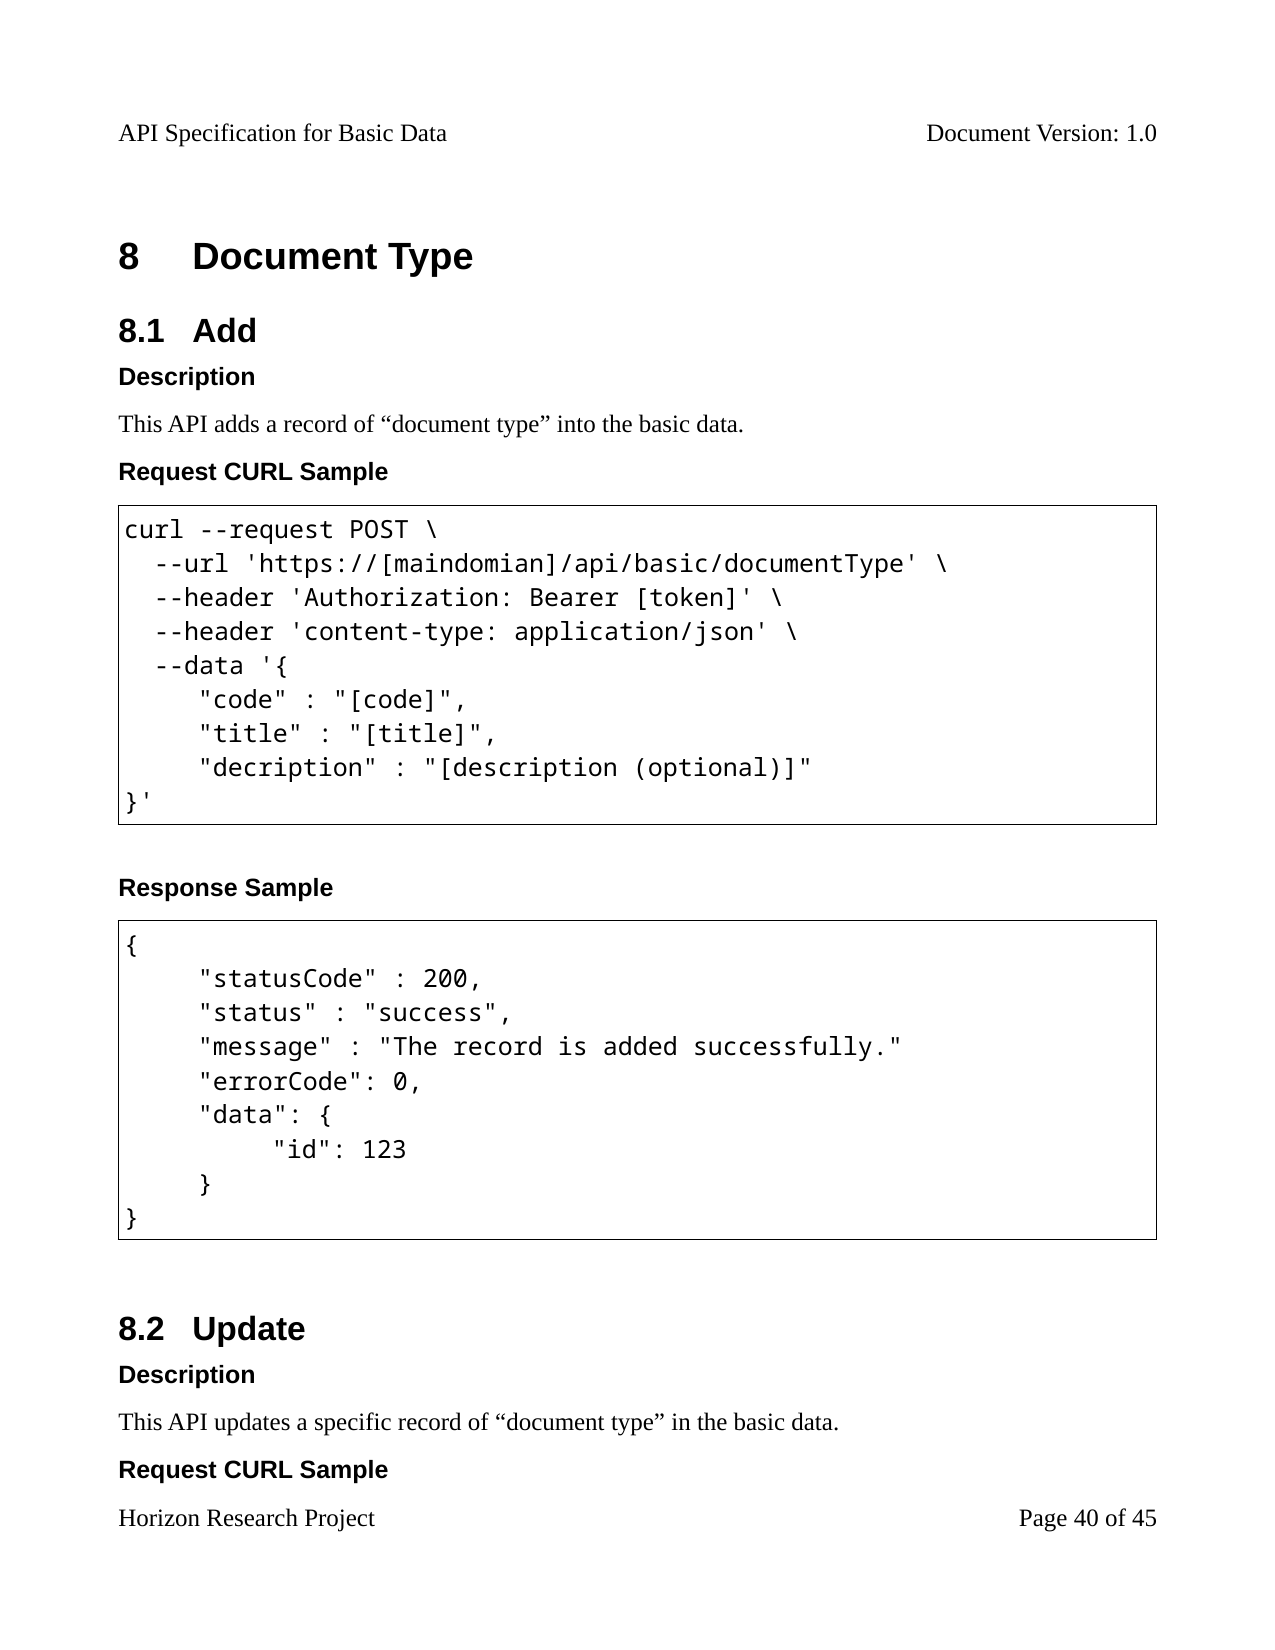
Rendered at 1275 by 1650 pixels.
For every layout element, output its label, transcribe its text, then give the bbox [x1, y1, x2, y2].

text Request CURL Sample [118, 1455, 1157, 1484]
text Request CURL Sample [118, 457, 1157, 486]
table_header curl --request POST \ --url 'https://[maindomian]/api/basic/documentType' \ --header 'Authorization: Bearer [token]' \ --header 'content-type: application/json' \ --data '{ "code" : "[code]", "title" : "[title]", "decription" : "[description (optional)]" }' [119, 506, 1156, 824]
text This API updates a specific record of “document type” in the basic data. [118, 1407, 1157, 1436]
subtitle Update [118, 1309, 1157, 1347]
text Description [118, 362, 1157, 391]
text This API adds a record of “document type” into the basic data. [118, 409, 1157, 438]
subtitle Add [118, 311, 1157, 349]
subtitle Document Type [118, 234, 1157, 277]
text Description [118, 1360, 1157, 1388]
table_header { "statusCode" : 200, "status" : "success", "message" : "The record is added successfully." "errorCode": 0, "data": { "id": 123 } } [119, 921, 1156, 1239]
text Response Sample [118, 872, 1157, 901]
